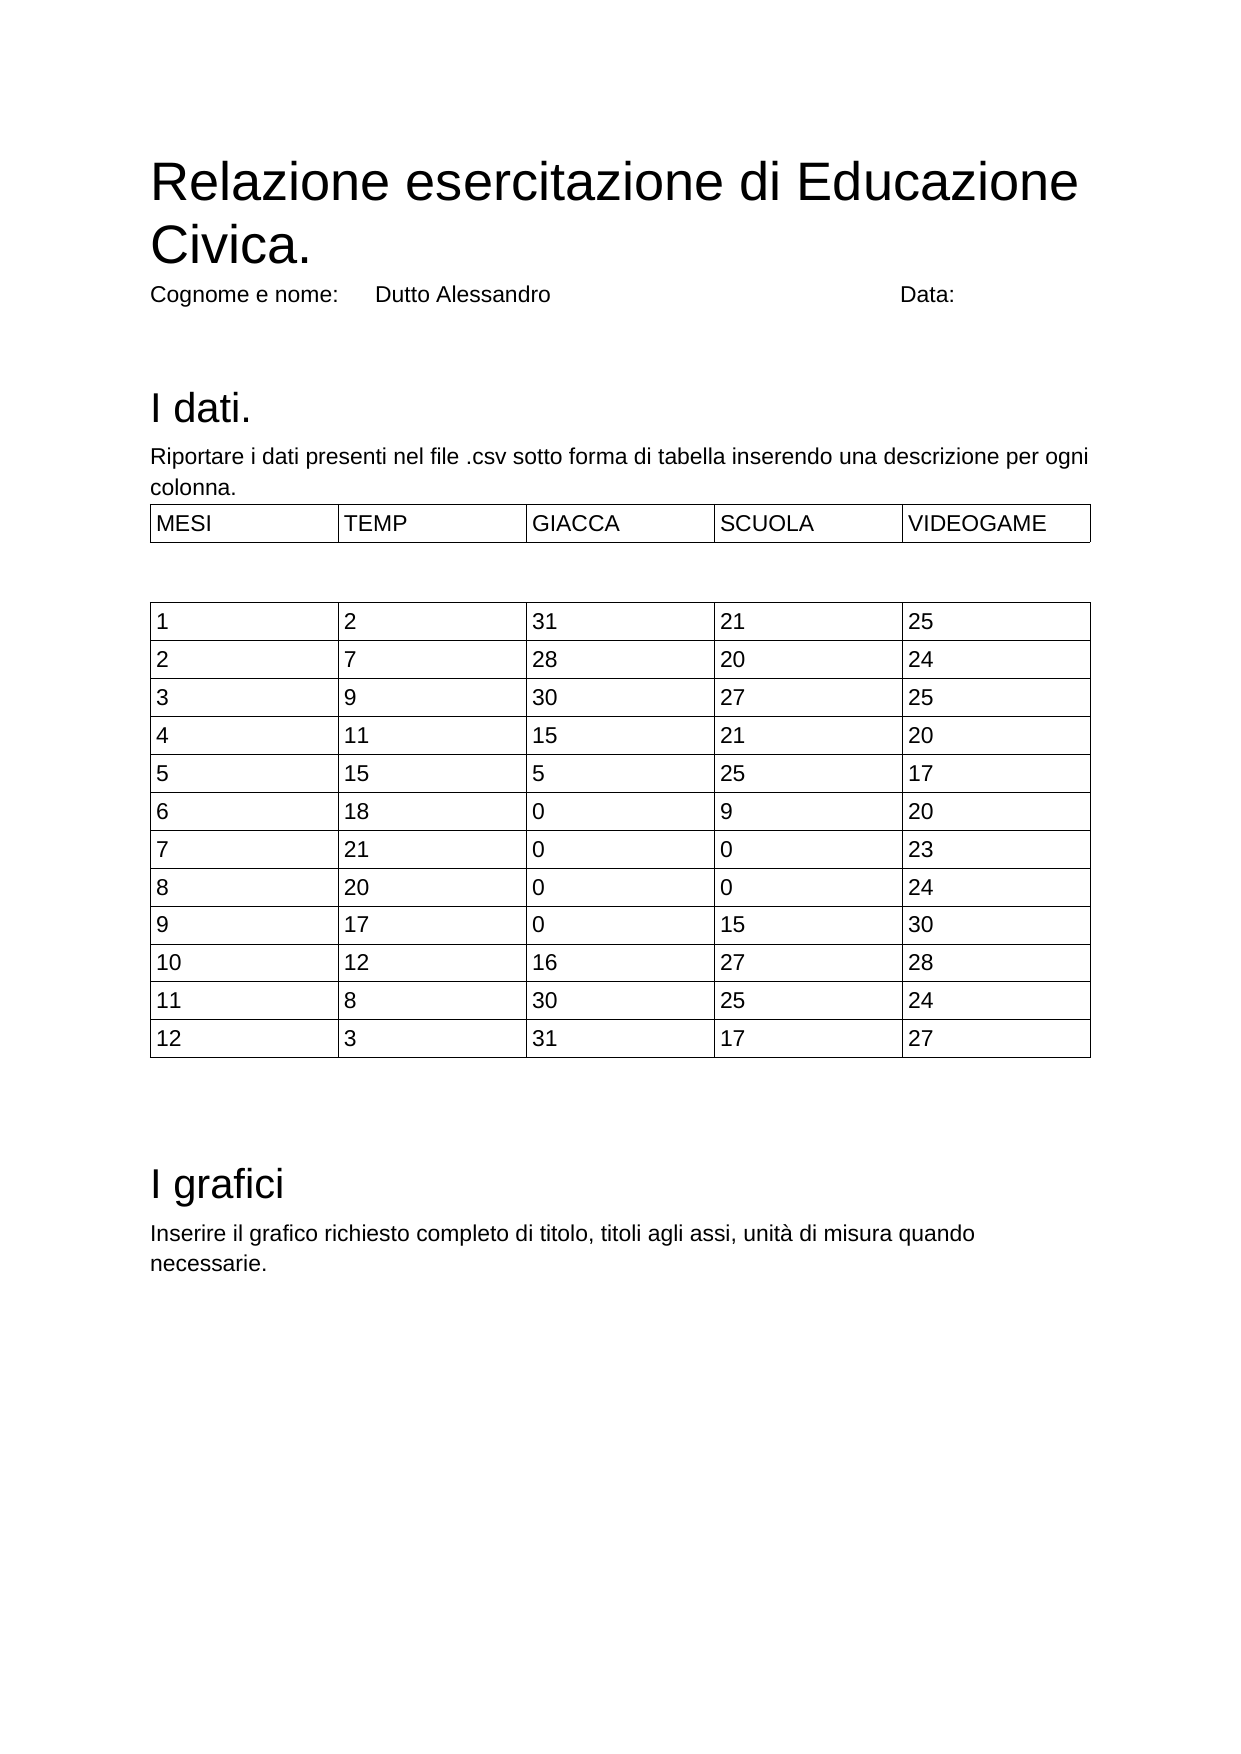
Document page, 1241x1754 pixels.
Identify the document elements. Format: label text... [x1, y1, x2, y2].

table_header 31 [527, 603, 714, 640]
table_cell 8 [339, 982, 526, 1019]
table_cell 24 [903, 982, 1090, 1019]
table_cell 3 [151, 679, 338, 716]
table_header 1 [151, 603, 338, 640]
table_cell 5 [527, 755, 714, 792]
table_cell 4 [151, 717, 338, 754]
table_cell 9 [715, 793, 902, 830]
table_cell 30 [903, 907, 1090, 943]
table_header VIDEOGAME [903, 505, 1090, 542]
table_cell 25 [715, 755, 902, 792]
table_cell 30 [527, 679, 714, 716]
table_cell 11 [151, 982, 338, 1019]
table_cell 17 [715, 1020, 902, 1057]
table_header SCUOLA [715, 505, 902, 542]
table_cell 31 [527, 1020, 714, 1057]
table_cell 9 [339, 679, 526, 716]
table_cell 27 [715, 945, 902, 981]
table_cell 3 [339, 1020, 526, 1057]
table_cell 27 [715, 679, 902, 716]
table_cell 18 [339, 793, 526, 830]
text Riportare i dati presenti nel file .csv sotto forma di tabella inserendo una descrizione per ogni colonna. [150, 443, 1090, 500]
table_cell 15 [715, 907, 902, 943]
table_cell 17 [903, 755, 1090, 792]
table_cell 6 [151, 793, 338, 830]
table_cell 0 [527, 831, 714, 868]
table_cell 21 [339, 831, 526, 868]
table_cell 30 [527, 982, 714, 1019]
table_cell 10 [151, 945, 338, 981]
table_header TEMP [339, 505, 526, 542]
table_cell 11 [339, 717, 526, 754]
table_cell 12 [151, 1020, 338, 1057]
table_header 2 [339, 603, 526, 640]
table_cell 7 [339, 641, 526, 678]
title Relazione esercitazione di Educazione Civica. [150, 150, 1090, 274]
table_cell 28 [903, 945, 1090, 981]
table_cell 0 [715, 831, 902, 868]
table_cell 0 [715, 869, 902, 906]
table_cell 25 [903, 679, 1090, 716]
table_cell 20 [715, 641, 902, 678]
table_header 21 [715, 603, 902, 640]
table_cell 20 [903, 793, 1090, 830]
table_cell 17 [339, 907, 526, 943]
table_header GIACCA [527, 505, 714, 542]
table_cell 20 [903, 717, 1090, 754]
table_cell 0 [527, 869, 714, 906]
table_cell 8 [151, 869, 338, 906]
table_cell 5 [151, 755, 338, 792]
table_cell 28 [527, 641, 714, 678]
table_cell 2 [151, 641, 338, 678]
table_cell 15 [339, 755, 526, 792]
table_header MESI [151, 505, 338, 542]
table_cell 9 [151, 907, 338, 943]
table_cell 0 [527, 907, 714, 943]
text Cognome e nome: Dutto Alessandro Data: [150, 281, 1090, 307]
table_cell 27 [903, 1020, 1090, 1057]
table_cell 15 [527, 717, 714, 754]
table_header 25 [903, 603, 1090, 640]
table_cell 23 [903, 831, 1090, 868]
table_cell 12 [339, 945, 526, 981]
table_cell 16 [527, 945, 714, 981]
text Inserire il grafico richiesto completo di titolo, titoli agli assi, unità di misura quando necessarie. [150, 1220, 1090, 1276]
table_cell 21 [715, 717, 902, 754]
table_cell 24 [903, 641, 1090, 678]
table_cell 7 [151, 831, 338, 868]
subtitle I grafici [150, 1159, 1090, 1207]
subtitle I dati. [150, 383, 1090, 431]
table_cell 0 [527, 793, 714, 830]
table_cell 25 [715, 982, 902, 1019]
table_cell 24 [903, 869, 1090, 906]
table_cell 20 [339, 869, 526, 906]
